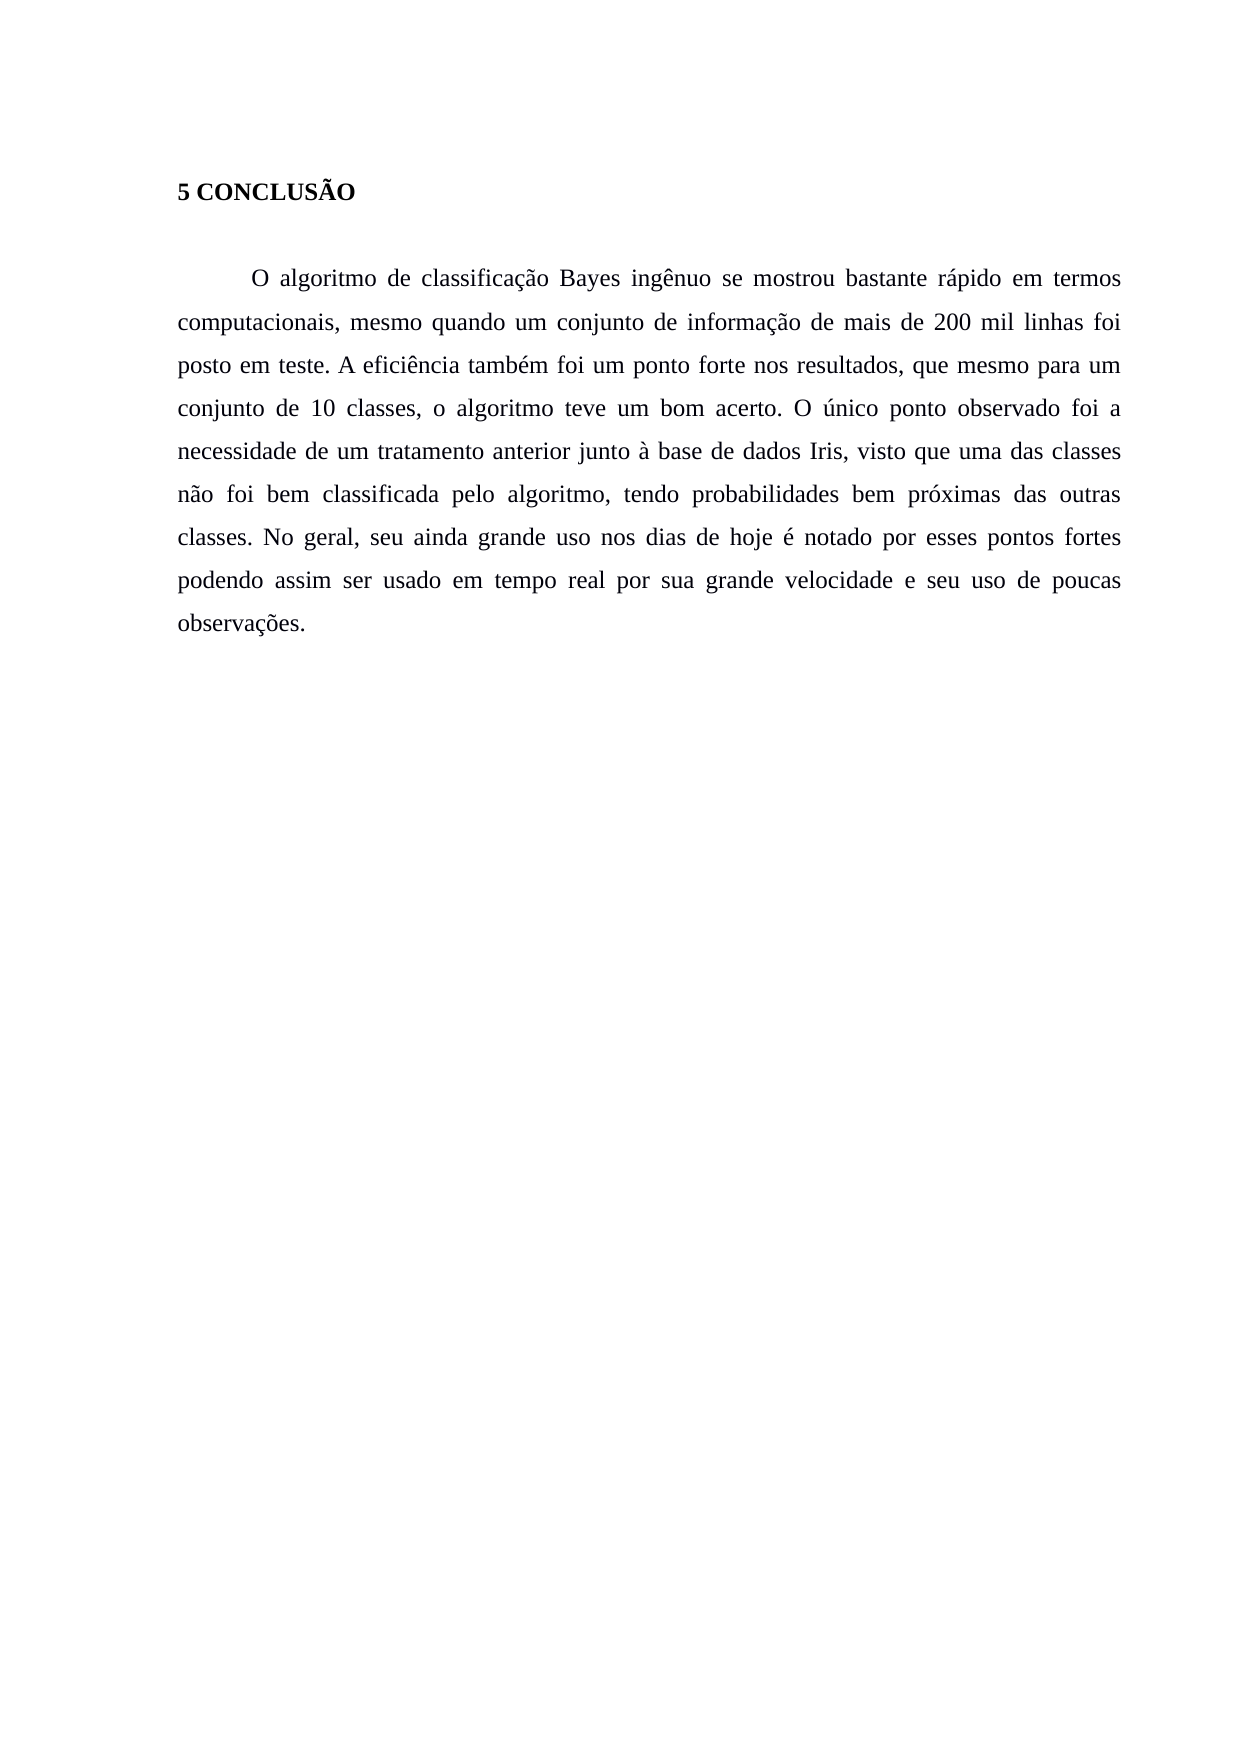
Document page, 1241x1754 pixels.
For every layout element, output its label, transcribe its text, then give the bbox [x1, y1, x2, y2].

text O algoritmo de classificação Bayes ingênuo se mostrou bastante rápido em termos computacionais, mesmo quando um conjunto de informação de mais de 200 mil linhas foi posto em teste. A eficiência também foi um ponto forte nos resultados, que mesmo para um conjunto de 10 classes, o algoritmo teve um bom acerto. O único ponto observado foi a necessidade de um tratamento anterior junto à base de dados Iris, visto que uma das classes não foi bem classificada pelo algoritmo, tendo probabilidades bem próximas das outras classes. No geral, seu ainda grande uso nos dias de hoje é notado por esses pontos fortes podendo assim ser usado em tempo real por sua grande velocidade e seu uso de poucas observações. [177, 263, 1122, 637]
subtitle 5 Conclusão [177, 177, 1122, 206]
